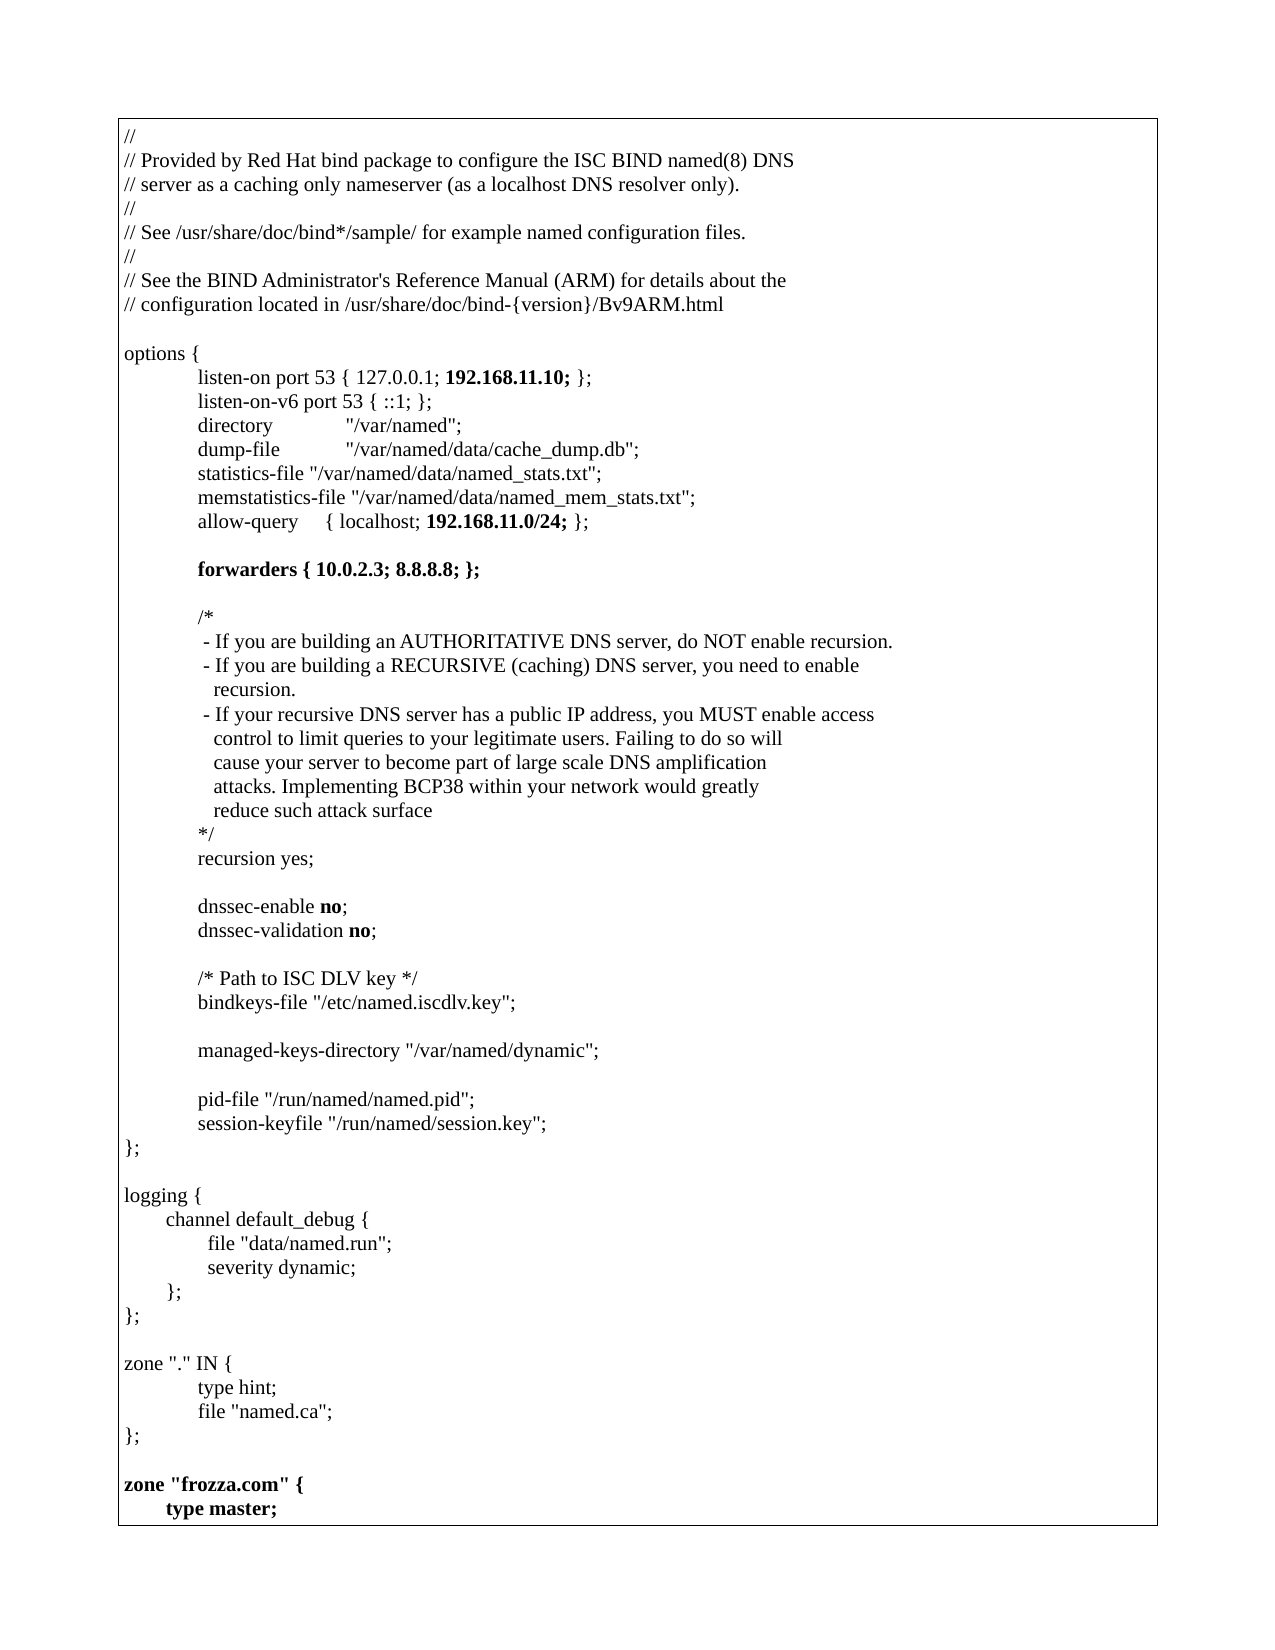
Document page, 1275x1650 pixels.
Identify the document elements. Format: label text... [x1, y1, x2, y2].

table_cell // // Provided by Red Hat bind package to configure the ISC BIND named(8) DNS // server as a caching only nameserver (as a localhost DNS resolver only). // // See /usr/share/doc/bind*/sample/ for example named configuration files. // // See the BIND Administrator's Reference Manual (ARM) for details about the // configuration located in /usr/share/doc/bind-{version}/Bv9ARM.html options { listen-on port 53 { 127.0.0.1; 192.168.11.10; }; listen-on-v6 port 53 { ::1; }; directory "/var/named"; dump-file "/var/named/data/cache_dump.db"; statistics-file "/var/named/data/named_stats.txt"; memstatistics-file "/var/named/data/named_mem_stats.txt"; allow-query { localhost; 192.168.11.0/24; }; forwarders { 10.0.2.3; 8.8.8.8; }; /* - If you are building an AUTHORITATIVE DNS server, do NOT enable recursion. - If you are building a RECURSIVE (caching) DNS server, you need to enable recursion. - If your recursive DNS server has a public IP address, you MUST enable access control to limit queries to your legitimate users. Failing to do so will cause your server to become part of large scale DNS amplification attacks. Implementing BCP38 within your network would greatly reduce such attack surface */ recursion yes; dnssec-enable no; dnssec-validation no; /* Path to ISC DLV key */ bindkeys-file "/etc/named.iscdlv.key"; managed-keys-directory "/var/named/dynamic"; pid-file "/run/named/named.pid"; session-keyfile "/run/named/session.key"; }; logging { channel default_debug { file "data/named.run"; severity dynamic; }; }; zone "." IN { type hint; file "named.ca"; }; zone "frozza.com" { type master; [119, 119, 1157, 1525]
